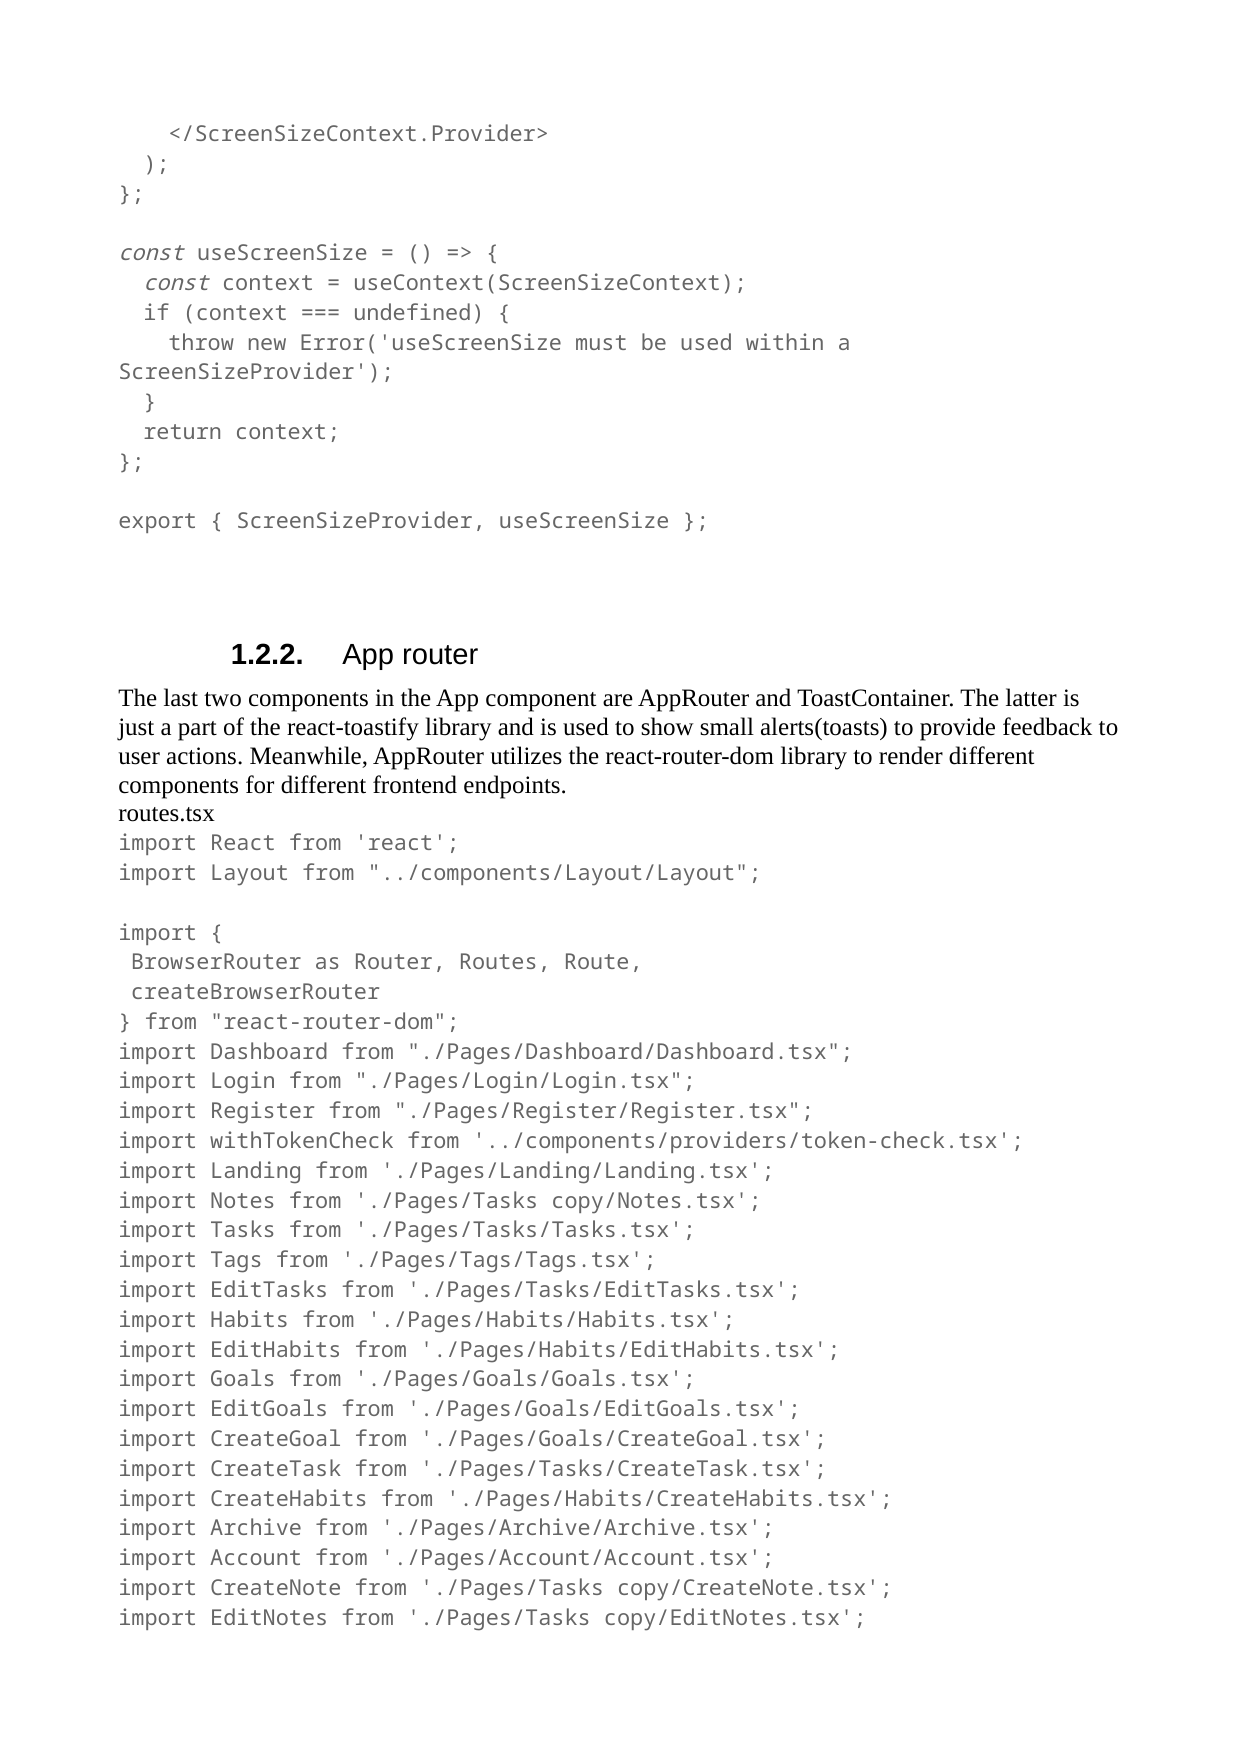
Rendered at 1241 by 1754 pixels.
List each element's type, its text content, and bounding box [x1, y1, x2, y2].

text import EditNotes from './Pages/Tasks copy/EditNotes.tsx'; [118, 1602, 1122, 1631]
text createBrowserRouter [118, 976, 1122, 1006]
text </ScreenSizeContext.Provider> [118, 118, 1122, 148]
text The last two components in the App component are AppRouter and ToastContainer. The latter is just a part of the react-toastify library and is used to show small alerts(toasts) to provide feedback to user actions. Meanwhile, AppRouter utilizes the react-router-dom library to render different components for different frontend endpoints. routes.tsx import React from 'react'; [118, 683, 1122, 857]
text import withTokenCheck from '../components/providers/token-check.tsx'; [118, 1125, 1122, 1155]
text import Goals from './Pages/Goals/Goals.tsx'; [118, 1363, 1122, 1393]
text import { [118, 916, 1122, 946]
text ); [118, 148, 1122, 178]
text import Landing from './Pages/Landing/Landing.tsx'; [118, 1155, 1122, 1184]
text } from "react-router-dom"; [118, 1006, 1122, 1036]
text } [118, 386, 1122, 416]
text import Login from "./Pages/Login/Login.tsx"; [118, 1065, 1122, 1095]
text return context; [118, 416, 1122, 446]
text import Tags from './Pages/Tags/Tags.tsx'; [118, 1244, 1122, 1274]
text import Tasks from './Pages/Tasks/Tasks.tsx'; [118, 1214, 1122, 1244]
text import EditTasks from './Pages/Tasks/EditTasks.tsx'; [118, 1274, 1122, 1304]
text import CreateGoal from './Pages/Goals/CreateGoal.tsx'; [118, 1423, 1122, 1453]
text if (context === undefined) { [118, 297, 1122, 327]
text export { ScreenSizeProvider, useScreenSize }; [118, 505, 1122, 535]
text import Habits from './Pages/Habits/Habits.tsx'; [118, 1304, 1122, 1333]
text import Register from "./Pages/Register/Register.tsx"; [118, 1095, 1122, 1125]
text BrowserRouter as Router, Routes, Route, [118, 946, 1122, 976]
text import EditGoals from './Pages/Goals/EditGoals.tsx'; [118, 1393, 1122, 1423]
text import CreateHabits from './Pages/Habits/CreateHabits.tsx'; [118, 1482, 1122, 1512]
text import Dashboard from "./Pages/Dashboard/Dashboard.tsx"; [118, 1036, 1122, 1065]
text import Notes from './Pages/Tasks copy/Notes.tsx'; [118, 1184, 1122, 1214]
text import Account from './Pages/Account/Account.tsx'; [118, 1542, 1122, 1572]
text import Layout from "../components/Layout/Layout"; [118, 857, 1122, 887]
text import CreateNote from './Pages/Tasks copy/CreateNote.tsx'; [118, 1572, 1122, 1602]
text }; [118, 178, 1122, 207]
text import EditHabits from './Pages/Habits/EditHabits.tsx'; [118, 1333, 1122, 1363]
text const useScreenSize = () => { [118, 237, 1122, 267]
text }; [118, 446, 1122, 476]
text const context = useContext(ScreenSizeContext); [118, 267, 1122, 297]
text import CreateTask from './Pages/Tasks/CreateTask.tsx'; [118, 1453, 1122, 1482]
text import Archive from './Pages/Archive/Archive.tsx'; [118, 1512, 1122, 1542]
subtitle App router [231, 637, 1122, 671]
text throw new Error('useScreenSize must be used within a ScreenSizeProvider'); [118, 327, 1122, 386]
